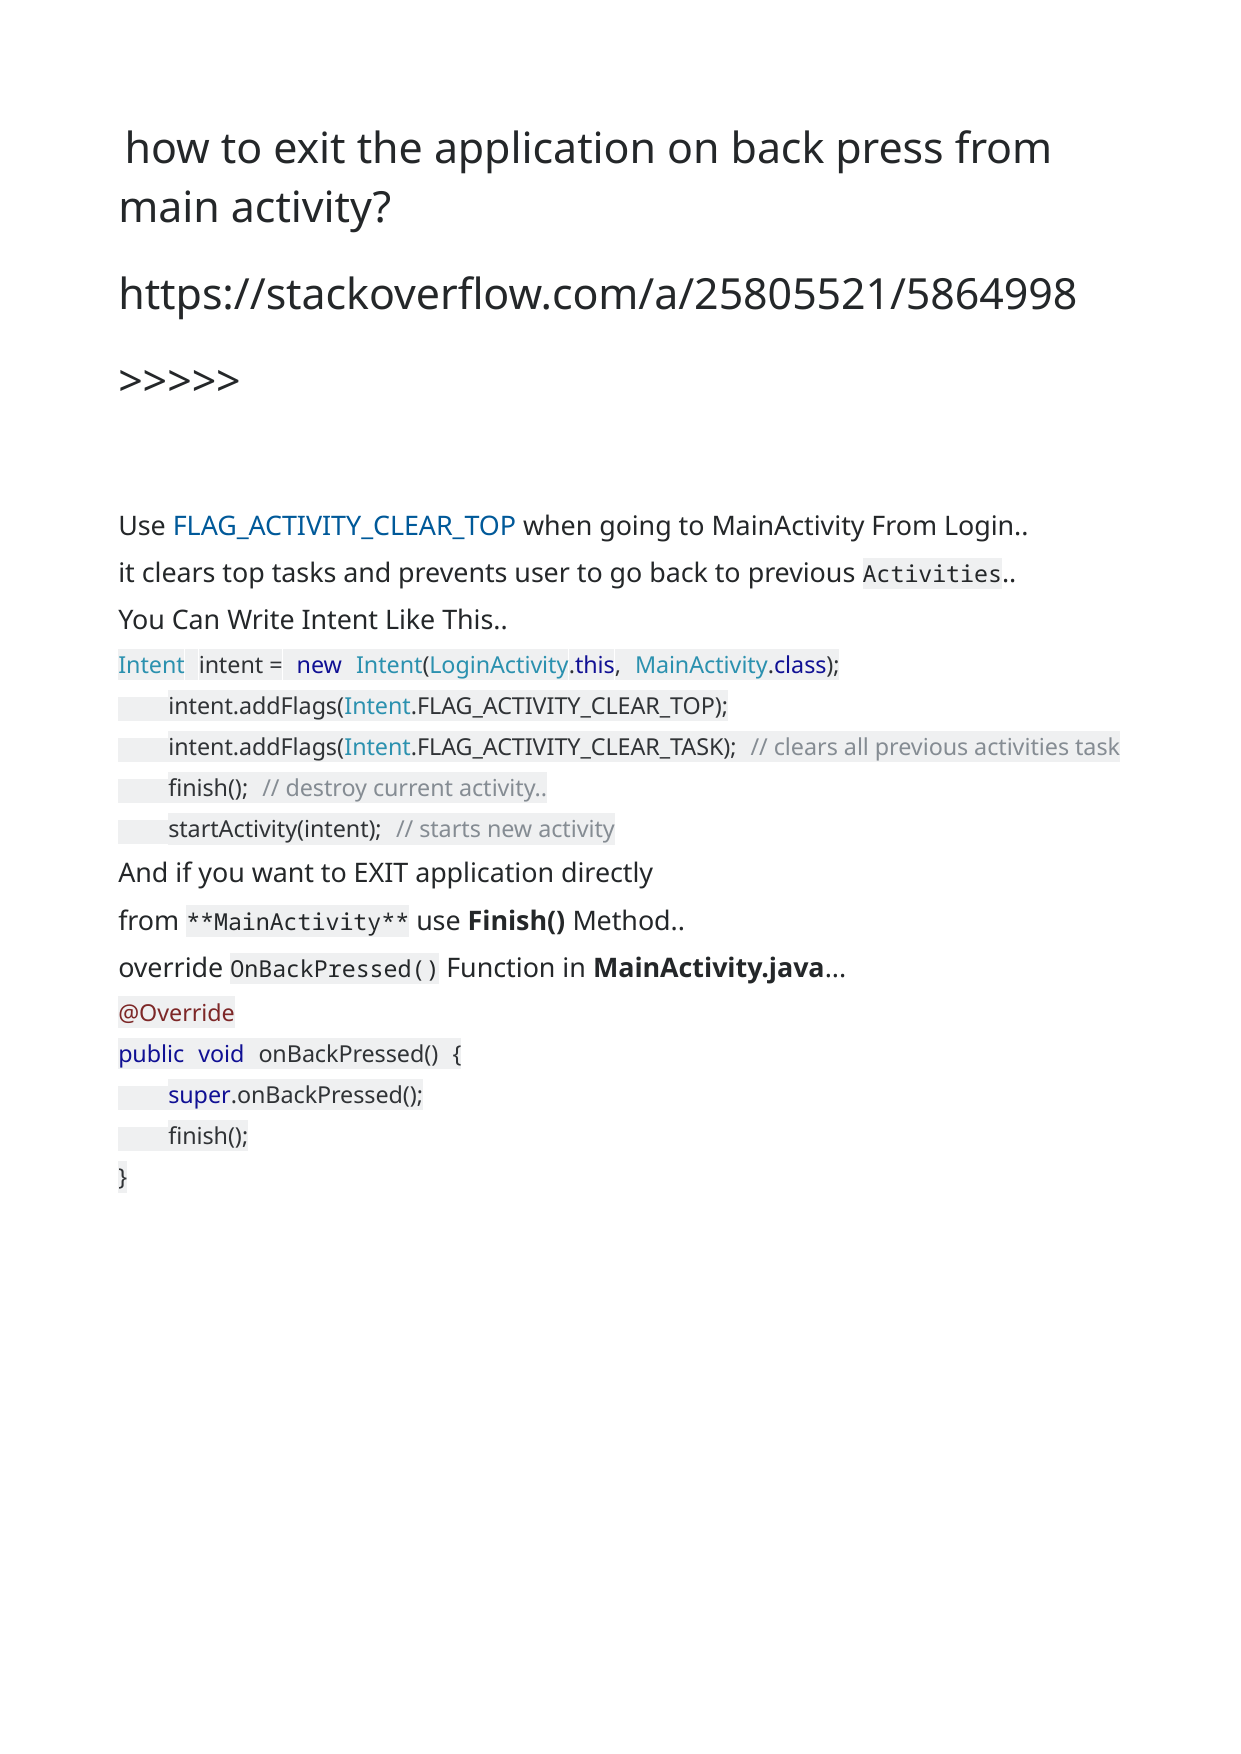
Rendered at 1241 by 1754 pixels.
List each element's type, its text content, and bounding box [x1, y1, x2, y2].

text Use FLAG_ACTIVITY_CLEAR_TOP when going to MainActivity From Login.. [118, 506, 1122, 543]
text override OnBackPressed() Function in MainActivity.java... [118, 949, 1122, 985]
text startActivity(intent); // starts new activity [118, 813, 1122, 845]
text it clears top tasks and prevents user to go back to previous Activities.. [118, 554, 1122, 590]
text super.onBackPressed(); [118, 1079, 1122, 1110]
text Intent intent = new Intent(LoginActivity.this, MainActivity.class); [118, 648, 1122, 680]
text } [118, 1161, 1122, 1193]
text finish(); [118, 1120, 1122, 1151]
text You Can Write Intent Like This.. [118, 601, 1122, 637]
text https://stackoverflow.com/a/25805521/5864998 [118, 263, 1122, 322]
text intent.addFlags(Intent.FLAG_ACTIVITY_CLEAR_TASK); // clears all previous activities task [118, 731, 1122, 762]
text @Override [118, 996, 1122, 1028]
text public void onBackPressed() { [118, 1037, 1122, 1069]
text how to exit the application on back press from main activity? [118, 118, 1122, 235]
text finish(); // destroy current activity.. [118, 772, 1122, 803]
text intent.addFlags(Intent.FLAG_ACTIVITY_CLEAR_TOP); [118, 689, 1122, 721]
text >>>>> [118, 351, 1122, 409]
text And if you want to EXIT application directly from **MainActivity** use Finish() Method.. [118, 854, 1122, 938]
